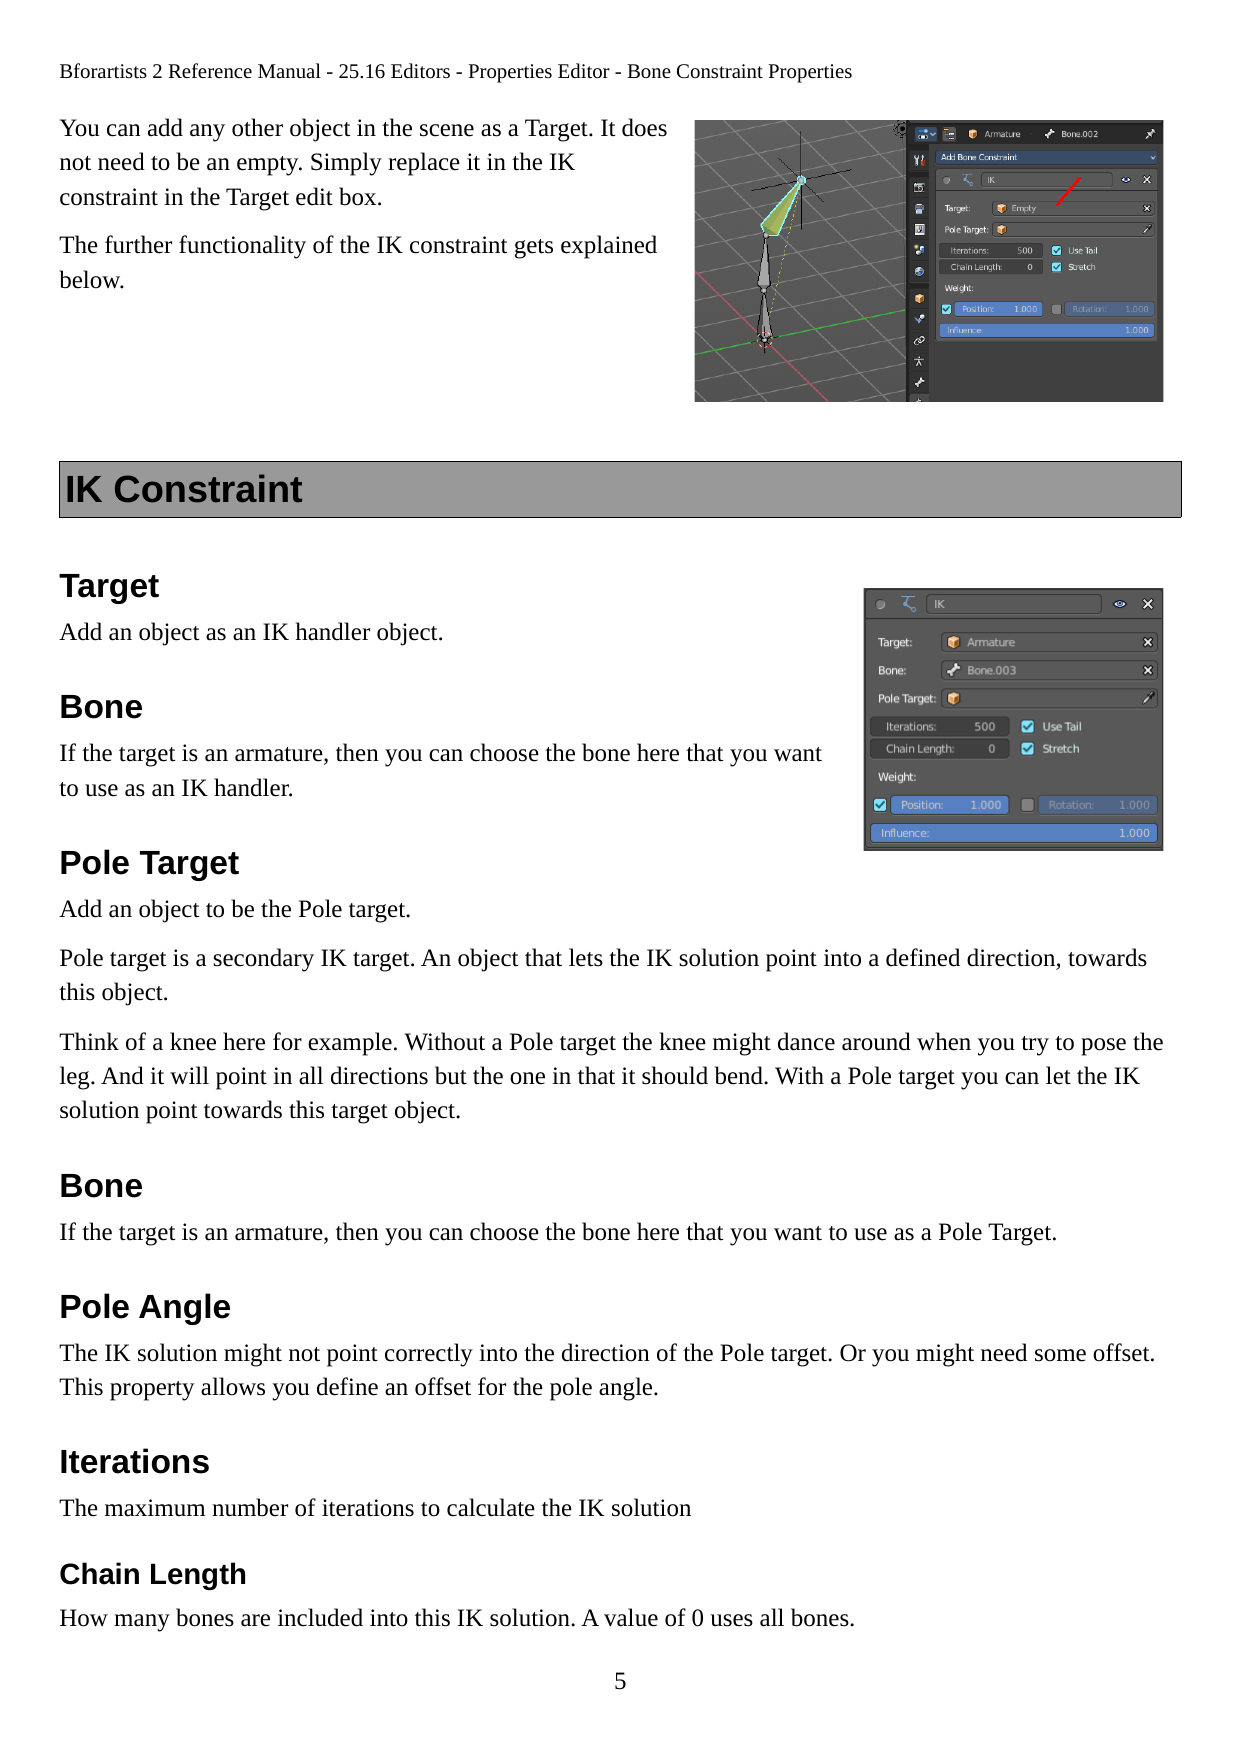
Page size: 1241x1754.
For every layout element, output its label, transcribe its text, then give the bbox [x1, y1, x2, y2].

text If the target is an armature, then you can choose the bone here that you want to use as a Pole Target. [59, 1217, 1181, 1245]
text Add an object to be the Pole target. [59, 894, 1181, 923]
text If the target is an armature, then you can choose the bone here that you want to use as an IK handler. [59, 738, 863, 802]
subtitle [1164, 687, 1181, 726]
subtitle Chain Length [59, 1557, 1181, 1591]
text Add an object as an IK handler object. [59, 617, 863, 646]
text The maximum number of iterations to calculate the IK solution [59, 1493, 1181, 1522]
picture [694, 120, 1164, 402]
subtitle Pole Target [59, 843, 1181, 881]
text The IK solution might not point correctly into the direction of the Pole target. Or you might need some offset. This property allows you define an offset for the pole angle. [59, 1338, 1181, 1401]
text The further functionality of the IK constraint gets explained below. [59, 231, 694, 294]
text You can add any other object in the scene as a Target. It does not need to be an empty. Simply replace it in the IK constraint in the Target edit box. [59, 113, 1181, 210]
subtitle Target [59, 566, 1181, 605]
subtitle Bone [59, 1165, 1181, 1204]
text How many bones are included into this IK solution. A value of 0 uses all bones. [59, 1603, 1181, 1632]
subtitle Bone [59, 687, 863, 726]
table_header IK Constraint [60, 462, 1181, 517]
subtitle Pole Angle [59, 1286, 1181, 1325]
subtitle Iterations [59, 1442, 1181, 1481]
text Pole target is a secondary IK target. An object that lets the IK solution point into a defined direction, towards this object. [59, 943, 1181, 1006]
picture [863, 588, 1164, 851]
text Think of a knee here for example. Without a Pole target the knee might dance around when you try to pose the leg. And it will point in all directions but the one in that it should bend. With a Pole target you can let the IK solution point towards this target object. [59, 1027, 1181, 1124]
